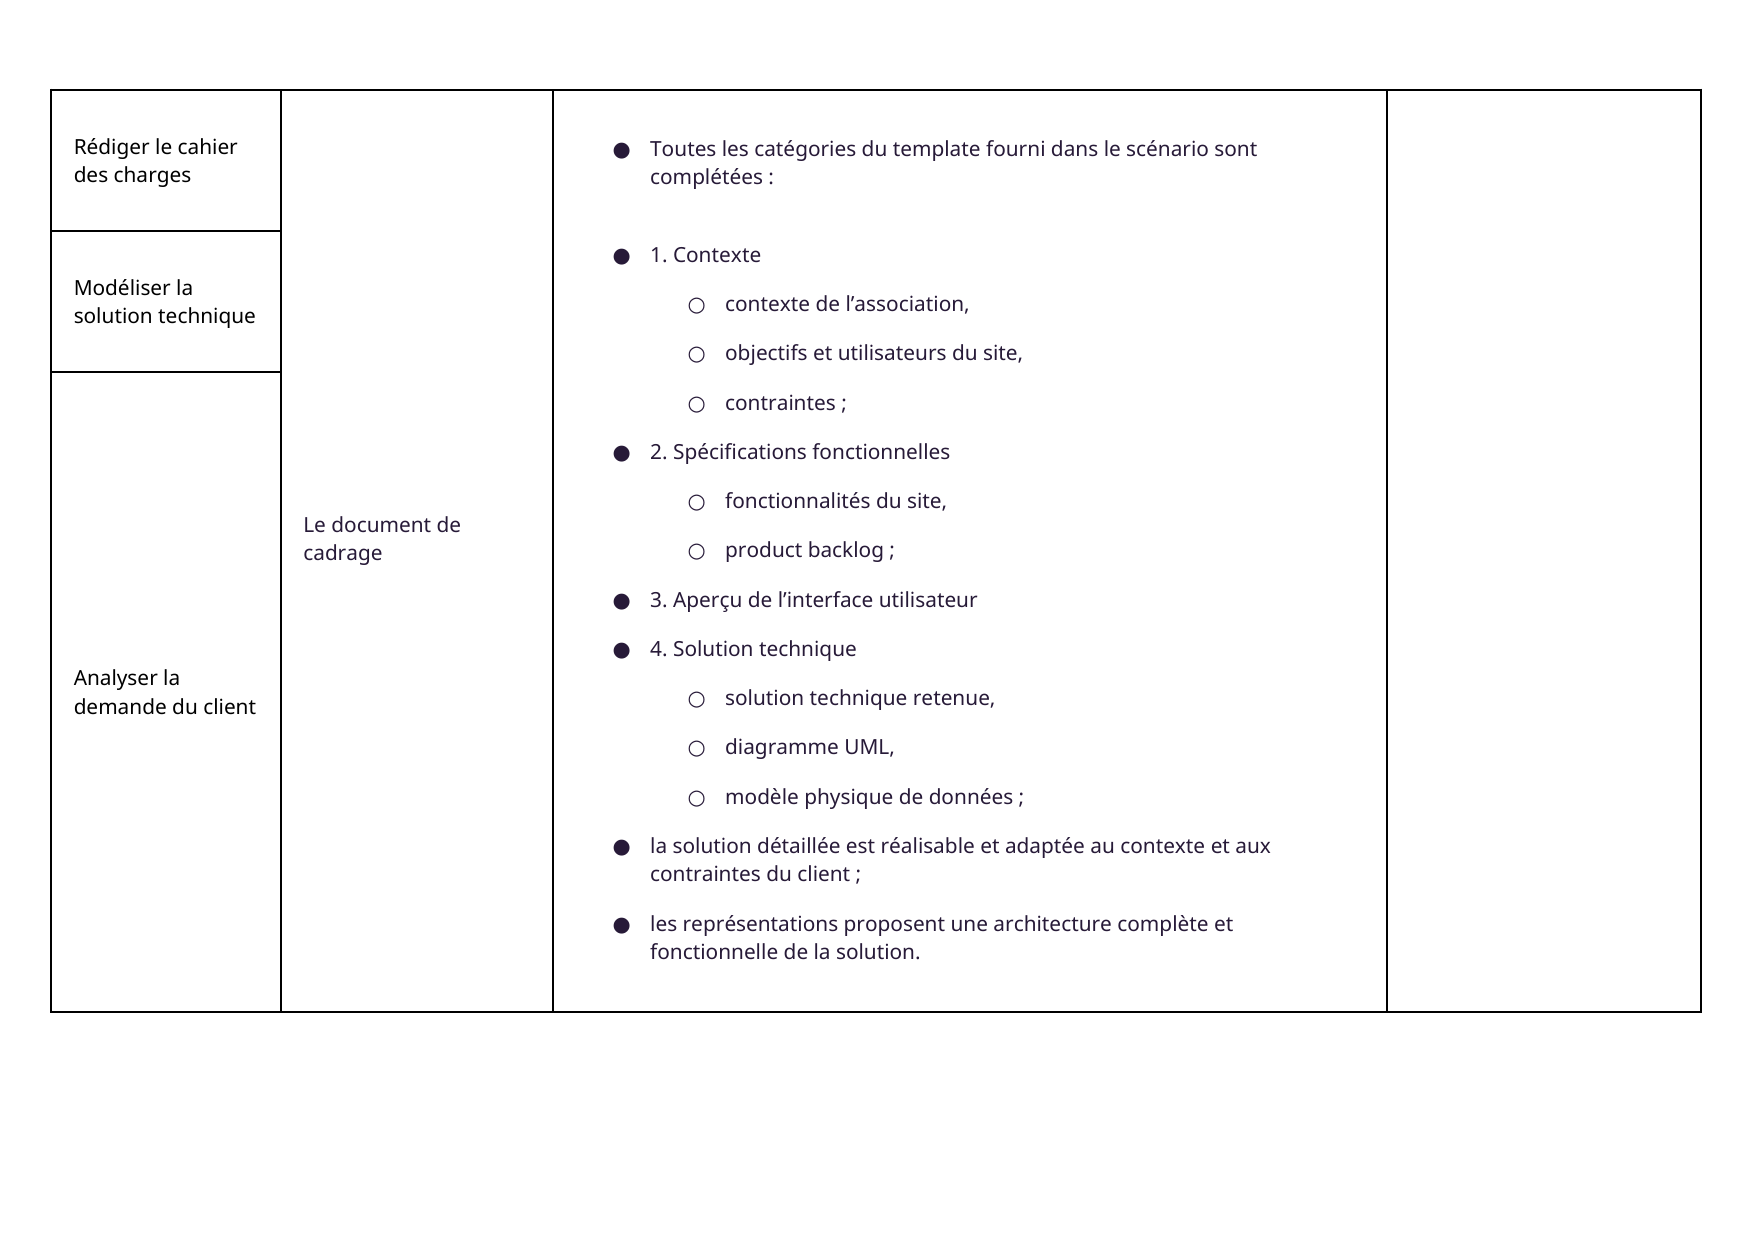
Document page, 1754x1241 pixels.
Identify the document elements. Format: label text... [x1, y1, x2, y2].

table_cell Rédiger le cahier des charges [52, 91, 280, 230]
table_cell Toutes les catégories du template fourni dans le scénario sont complétées : 1. Contexte contexte de l’association, objectifs et utilisateurs du site, contraintes ; 2. Spécifications fonctionnelles fonctionnalités du site, product backlog ; 3. Aperçu de l’interface utilisateur 4. Solution technique solution technique retenue, diagramme UML, modèle physique de données ; la solution détaillée est réalisable et adaptée au contexte et aux contraintes du client ; les représentations proposent une architecture complète et fonctionnelle de la solution. [554, 91, 1386, 1011]
table_cell Modéliser la solution technique [52, 232, 280, 371]
table_cell Analyser la demande du client [52, 373, 280, 1011]
table_cell Le document de cadrage [282, 91, 552, 1011]
table_cell [1388, 91, 1700, 1011]
